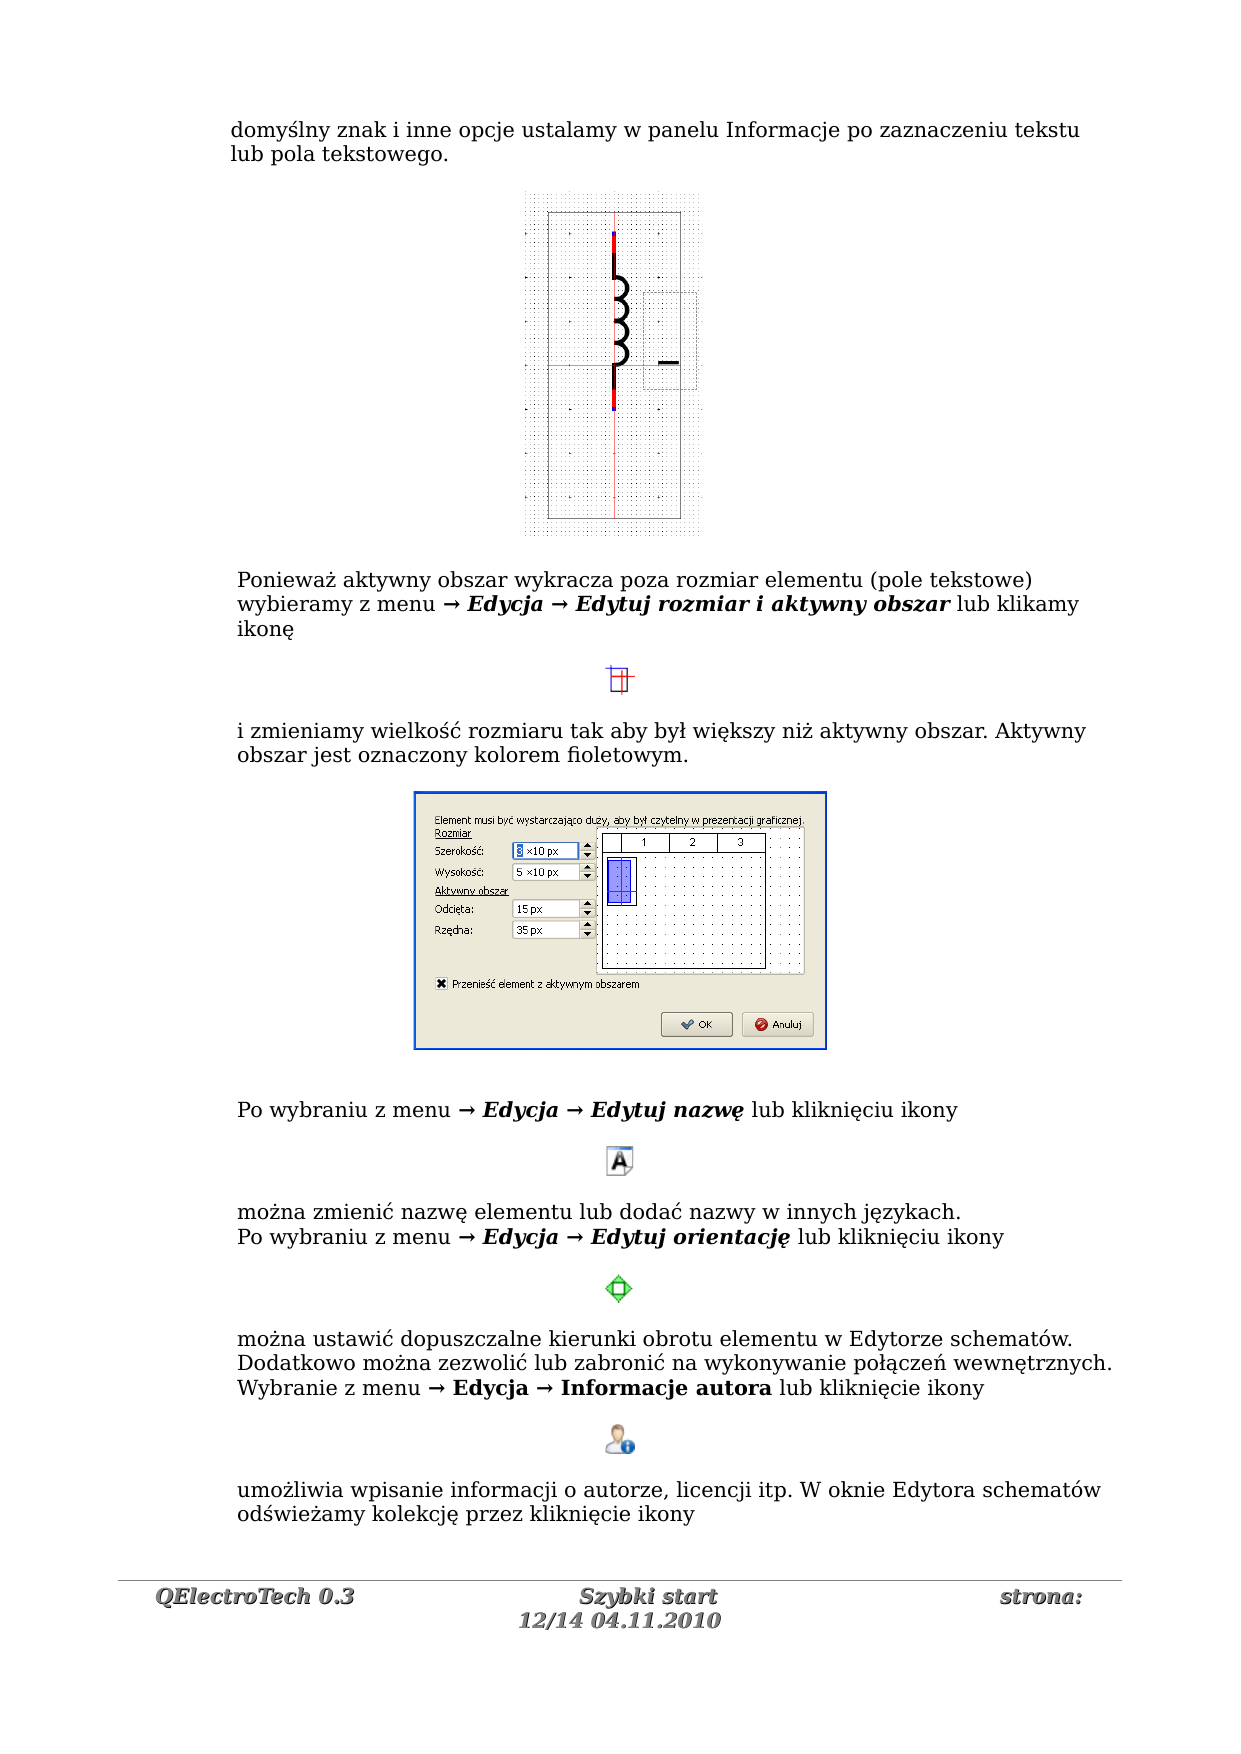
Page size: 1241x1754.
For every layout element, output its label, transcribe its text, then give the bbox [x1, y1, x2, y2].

text Po wybraniu z menu → Edycja → Edytuj nazwę lub kliknięciu ikony [118, 1098, 1122, 1122]
text Wybranie z menu → Edycja → Informacje autora lub kliknięcie ikony [118, 1376, 1122, 1400]
text wybieramy z menu → Edycja → Edytuj rozmiar i aktywny obszar lub klikamy [118, 592, 1122, 617]
text domyślny znak i inne opcje ustalamy w panelu Informacje po zaznaczeniu tekstu [118, 118, 1122, 142]
text umożliwia wpisanie informacji o autorze, licencji itp. W oknie Edytora schematów [118, 1478, 1122, 1502]
text lub pola tekstowego. [118, 142, 1122, 167]
text Dodatkowo można zezwolić lub zabronić na wykonywanie połączeń wewnętrznych. [118, 1351, 1122, 1376]
text i zmieniamy wielkość rozmiaru tak aby był większy niż aktywny obszar. Aktywny [118, 719, 1122, 743]
picture [605, 1424, 635, 1454]
picture [605, 665, 635, 695]
text Ponieważ aktywny obszar wykracza poza rozmiar elementu (pole tekstowe) [118, 568, 1122, 592]
text odświeżamy kolekcję przez kliknięcie ikony [118, 1502, 1122, 1527]
text Po wybraniu z menu → Edycja → Edytuj orientację lub kliknięciu ikony [118, 1224, 1122, 1249]
text można zmienić nazwę elementu lub dodać nazwy w innych językach. [118, 1200, 1122, 1224]
picture [605, 1273, 635, 1303]
picture [525, 191, 703, 539]
text można ustawić dopuszczalne kierunki obrotu elementu w Edytorze schematów. [118, 1327, 1122, 1351]
picture [413, 791, 827, 1050]
text ikonę [118, 617, 1122, 641]
picture [605, 1146, 635, 1176]
text obszar jest oznaczony kolorem fioletowym. [118, 743, 1122, 767]
